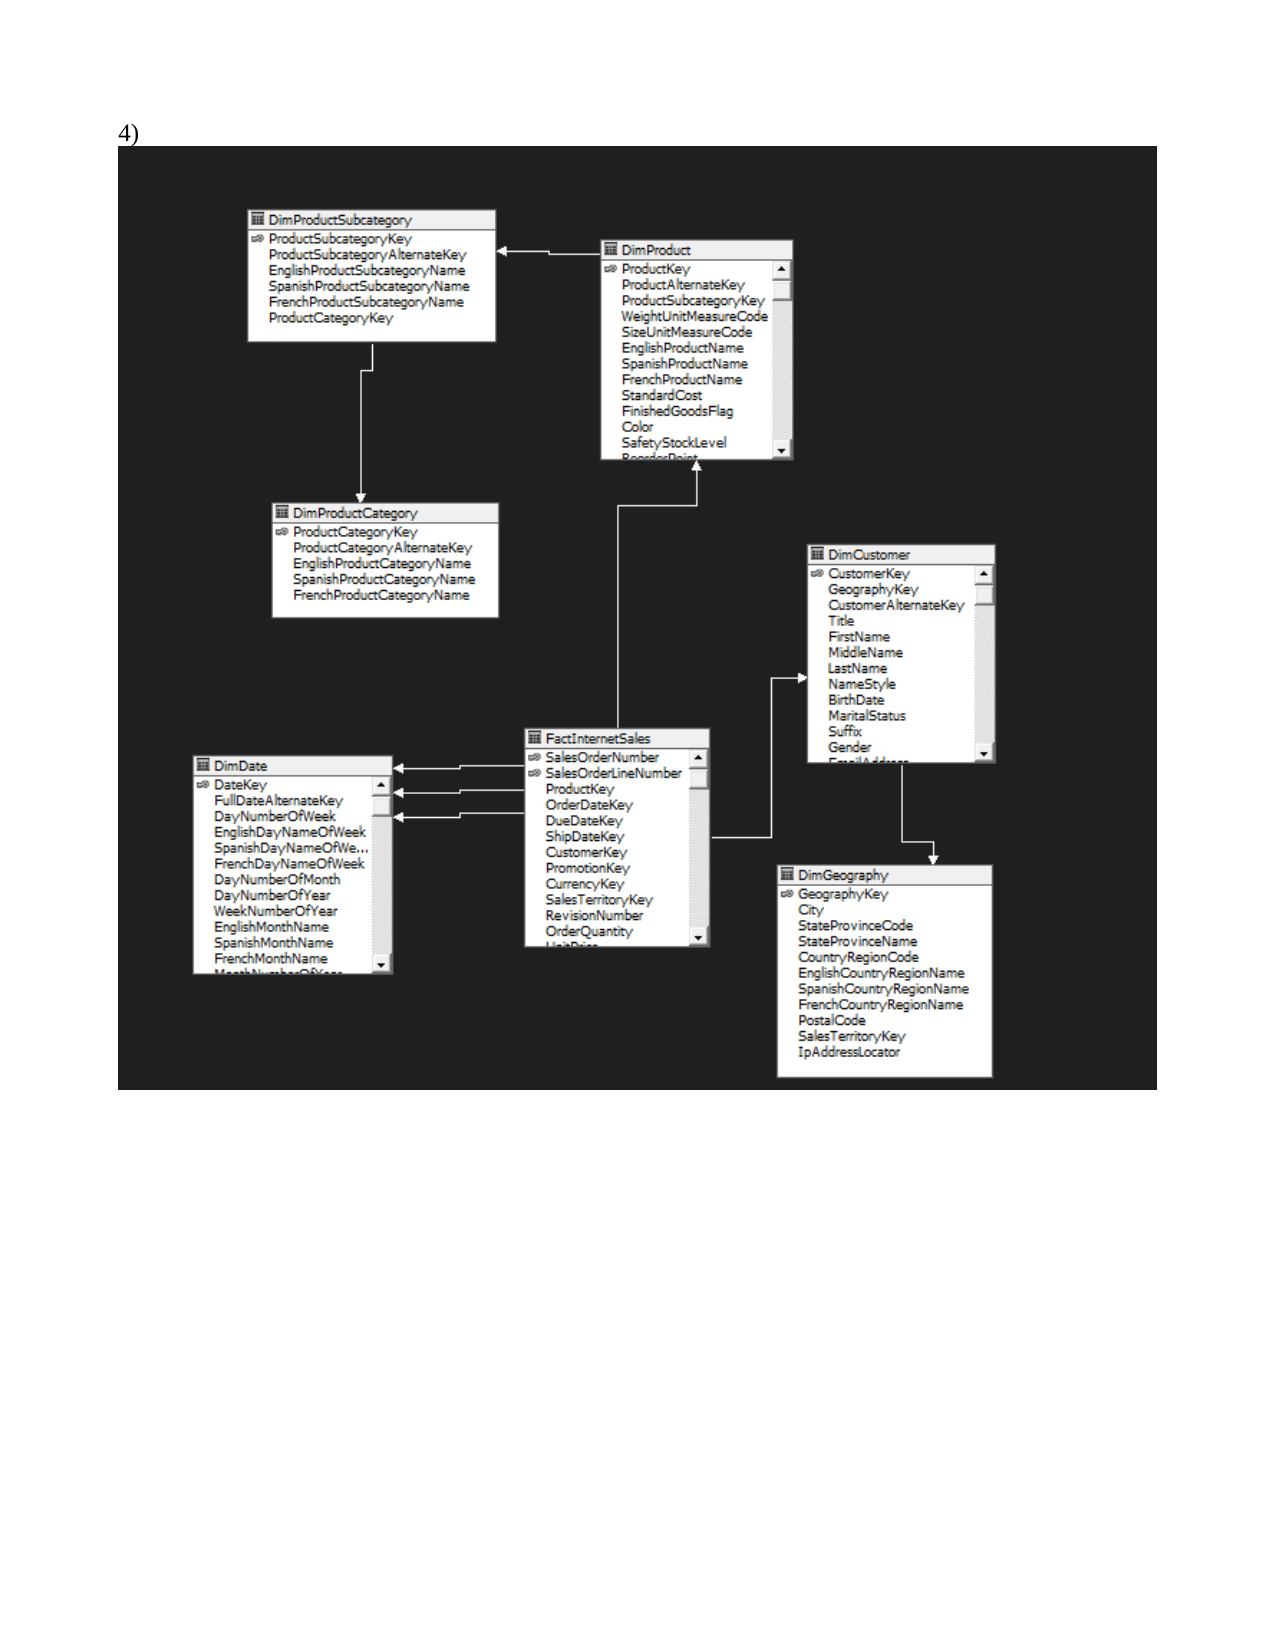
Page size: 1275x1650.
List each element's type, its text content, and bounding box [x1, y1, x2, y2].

text 4) [118, 118, 1157, 146]
picture [118, 146, 1157, 1090]
